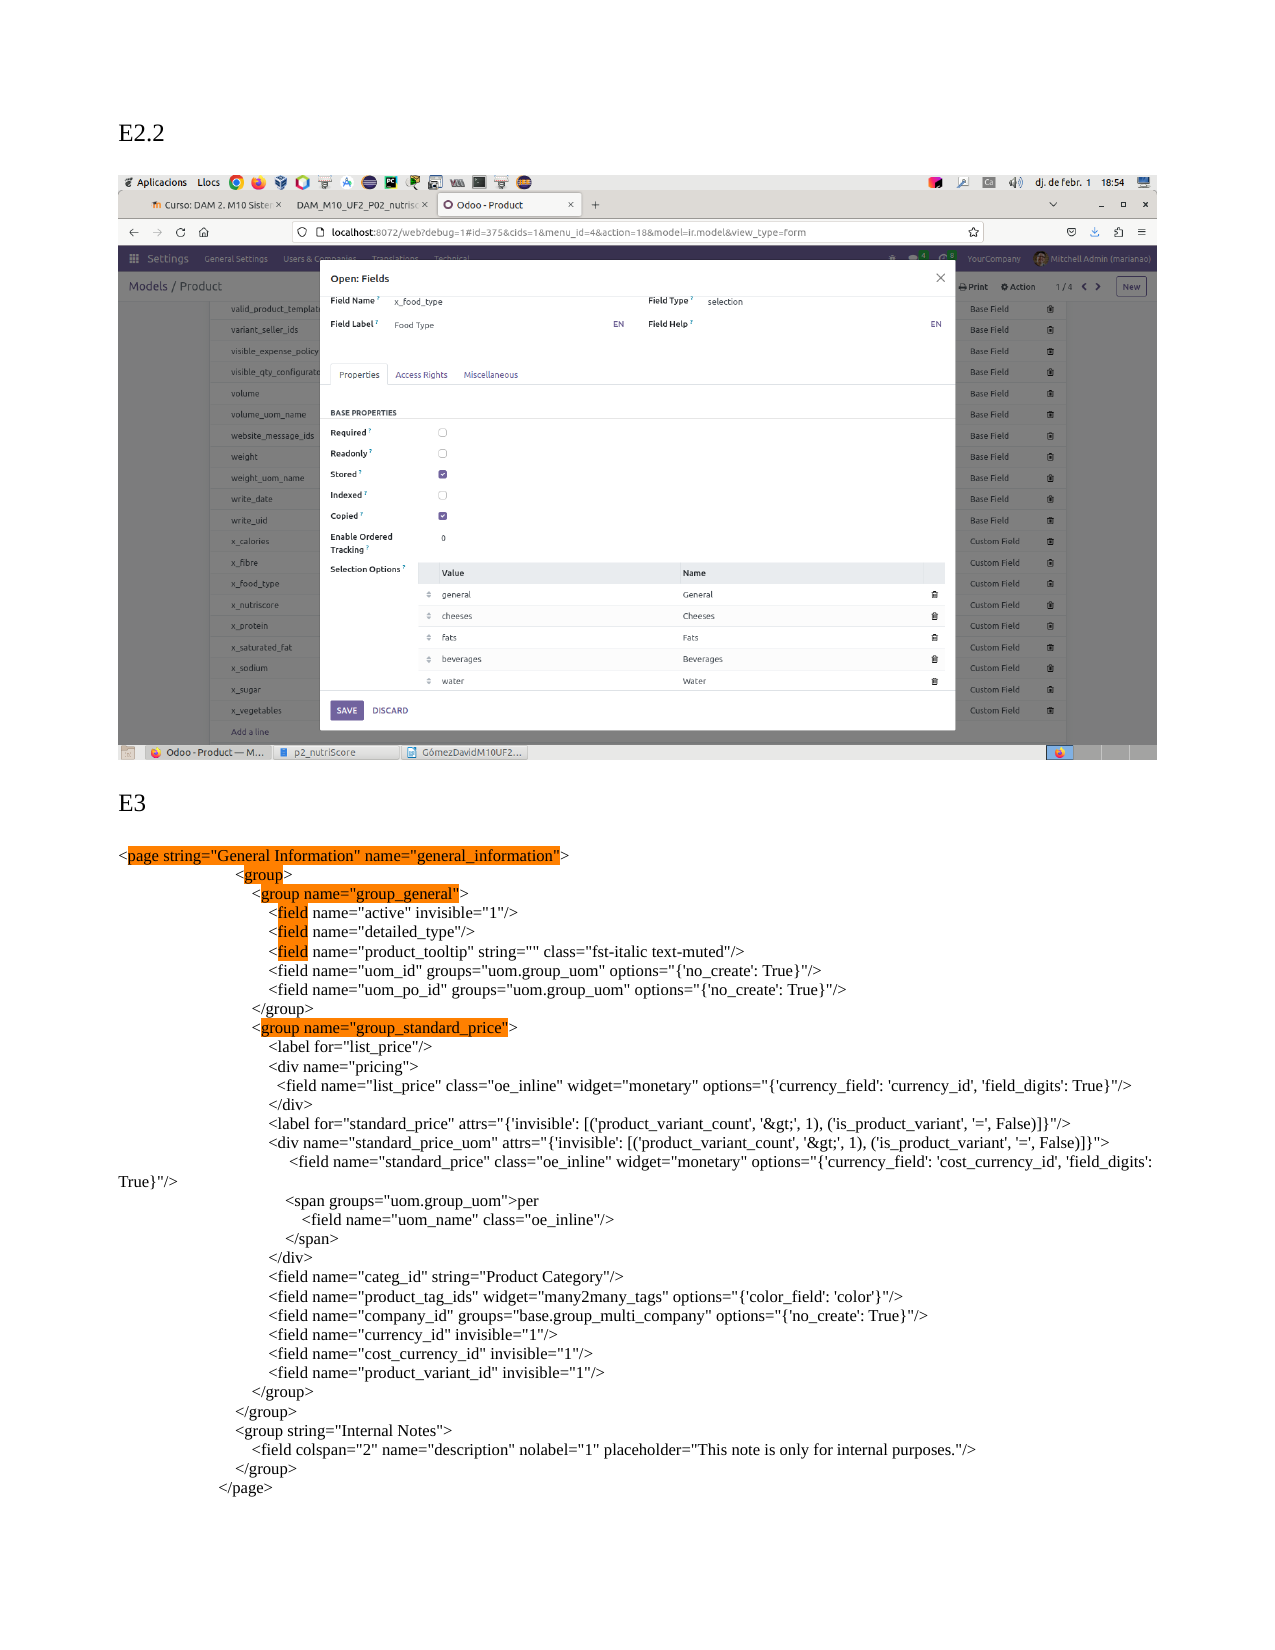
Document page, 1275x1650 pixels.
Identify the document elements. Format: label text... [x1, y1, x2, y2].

text </group> [118, 999, 1157, 1018]
text <group name="group_standard_price"> [118, 1018, 1157, 1037]
text <field name="uom_name" class="oe_inline"/> [118, 1210, 1157, 1229]
text </group> [118, 1459, 1157, 1478]
text <field name="uom_po_id" groups="uom.group_uom" options="{'no_create': True}"/> [118, 980, 1157, 999]
text <group name="group_general"> [118, 884, 1157, 903]
text <field name="list_price" class="oe_inline" widget="monetary" options="{'currency_field': 'currency_id', 'field_digits': True}"/> [118, 1076, 1157, 1095]
text <div name="standard_price_uom" attrs="{'invisible': [('product_variant_count', '&gt;', 1), ('is_product_variant', '=', False)]}"> [118, 1133, 1157, 1152]
picture [118, 175, 1157, 760]
text <label for="standard_price" attrs="{'invisible': [('product_variant_count', '&gt;', 1), ('is_product_variant', '=', False)]}"/> [118, 1114, 1157, 1133]
text </div> [118, 1095, 1157, 1114]
text E2.2 [118, 118, 1157, 147]
text <field name="detailed_type"/> [118, 922, 1157, 941]
text <field name="standard_price" class="oe_inline" widget="monetary" options="{'currency_field': 'cost_currency_id', 'field_digits': True}"/> [118, 1152, 1157, 1191]
text <div name="pricing"> [118, 1056, 1157, 1076]
text </group> [118, 1382, 1157, 1401]
text <field name="product_variant_id" invisible="1"/> [118, 1363, 1157, 1382]
text <field name="product_tag_ids" widget="many2many_tags" options="{'color_field': 'color'}"/> [118, 1286, 1157, 1306]
text <field name="company_id" groups="base.group_multi_company" options="{'no_create': True}"/> [118, 1306, 1157, 1325]
text </div> [118, 1248, 1157, 1267]
text </page> [118, 1478, 1157, 1497]
text </span> [118, 1229, 1157, 1248]
text <span groups="uom.group_uom">per [118, 1191, 1157, 1210]
text <group string="Internal Notes"> [118, 1421, 1157, 1440]
text <field name="uom_id" groups="uom.group_uom" options="{'no_create': True}"/> [118, 961, 1157, 980]
text E3 [118, 788, 1157, 817]
text <field name="categ_id" string="Product Category"/> [118, 1267, 1157, 1286]
text <field name="cost_currency_id" invisible="1"/> [118, 1344, 1157, 1363]
text <page string="General Information" name="general_information"> [118, 846, 1157, 865]
text <group> [118, 865, 1157, 884]
text <label for="list_price"/> [118, 1037, 1157, 1056]
text <field name="active" invisible="1"/> [118, 903, 1157, 922]
text <field name="product_tooltip" string="" class="fst-italic text-muted"/> [118, 941, 1157, 961]
text <field name="currency_id" invisible="1"/> [118, 1325, 1157, 1344]
text </group> [118, 1401, 1157, 1421]
text <field colspan="2" name="description" nolabel="1" placeholder="This note is only for internal purposes."/> [118, 1440, 1157, 1459]
